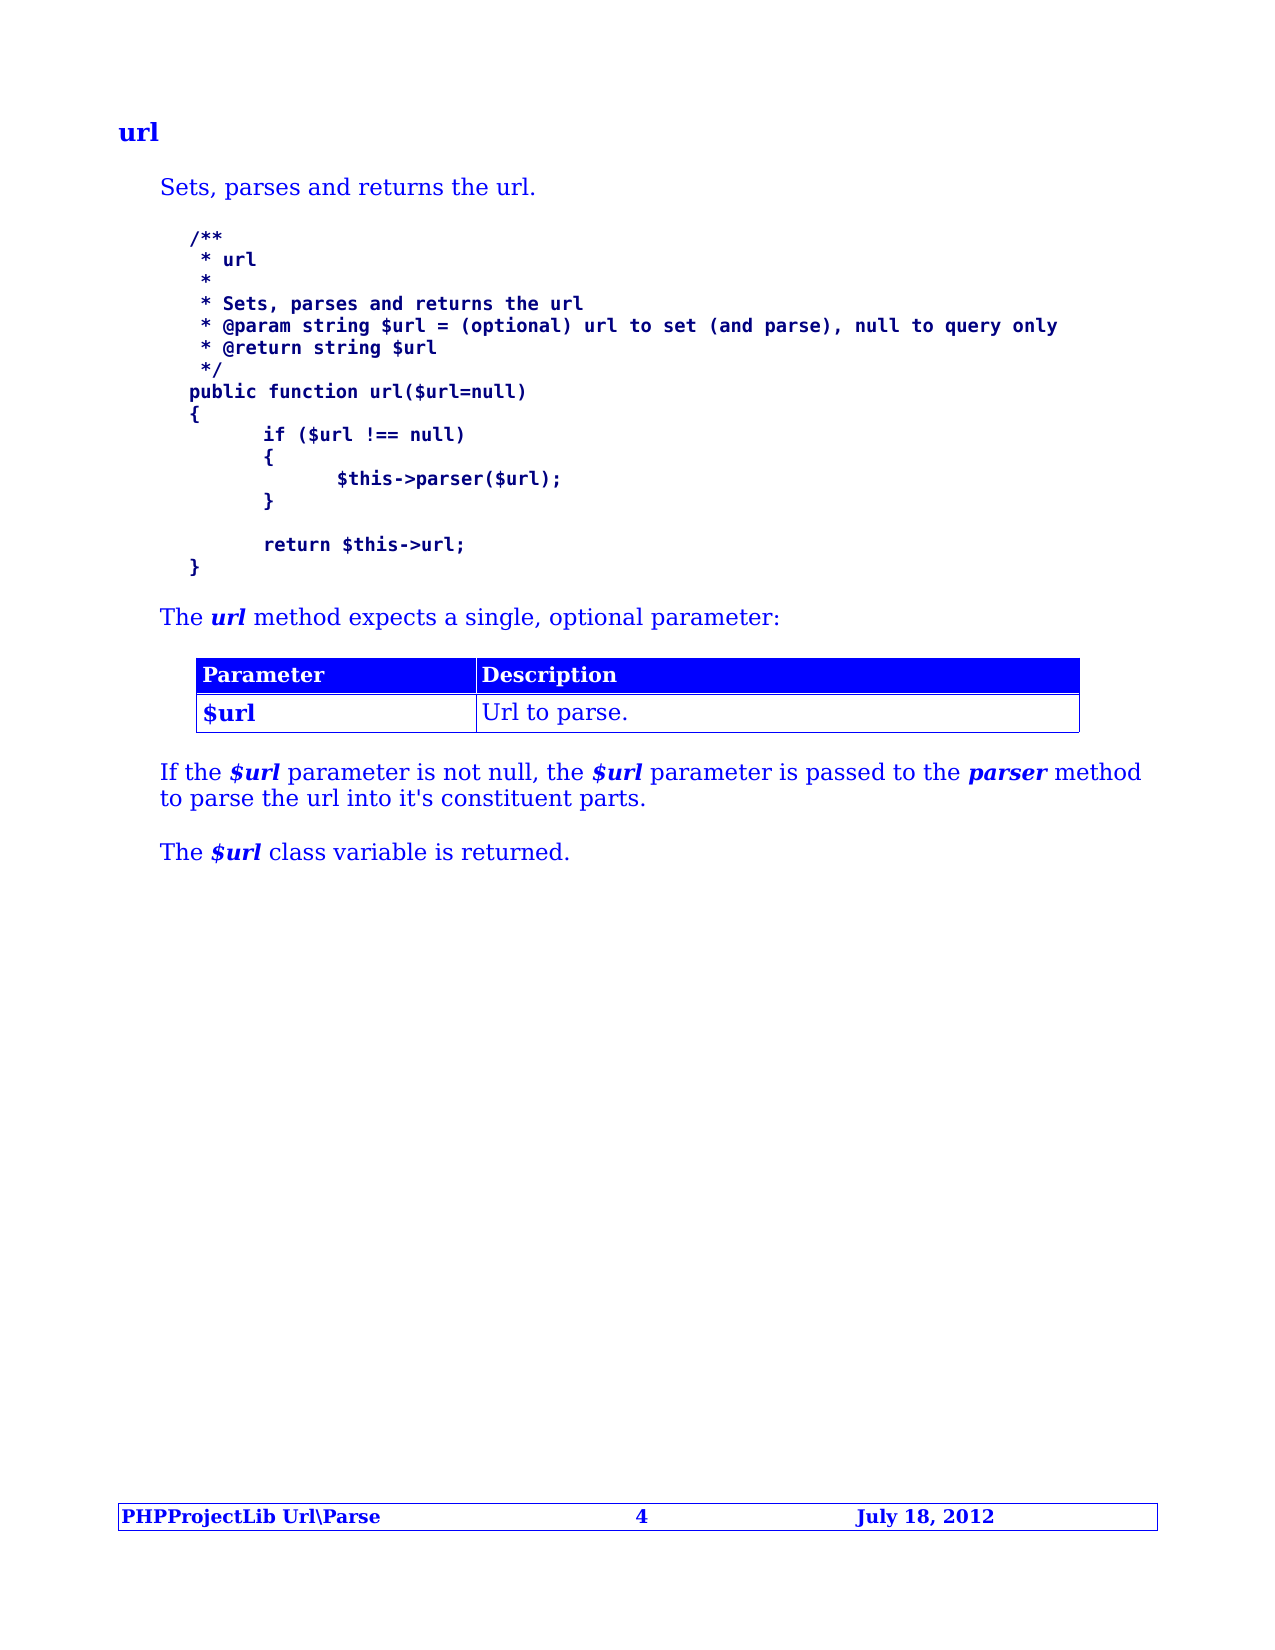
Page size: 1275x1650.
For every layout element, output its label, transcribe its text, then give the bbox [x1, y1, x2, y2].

table_cell Url to parse. [477, 695, 1079, 732]
list { [189, 402, 1157, 424]
list * Sets, parses and returns the url [189, 293, 1157, 315]
list * @return string $url [189, 337, 1157, 359]
text The url method expects a single, optional parameter: [159, 604, 1157, 631]
list { [189, 446, 1157, 468]
list * [189, 271, 1157, 293]
list /** [189, 227, 1157, 249]
list } [189, 490, 1157, 512]
list */ [189, 359, 1157, 381]
text The $url class variable is returned. [159, 839, 1157, 865]
list return $this->url; [189, 534, 1157, 556]
list } [189, 556, 1157, 577]
list * @param string $url = (optional) url to set (and parse), null to query only [189, 315, 1157, 337]
list public function url($url=null) [189, 381, 1157, 402]
table_cell $url [197, 695, 476, 732]
table_header Description [477, 659, 1079, 693]
list $this->parser($url); [189, 468, 1157, 490]
list * url [189, 249, 1157, 271]
list if ($url !== null) [189, 424, 1157, 446]
text Sets, parses and returns the url. [159, 174, 1157, 201]
table_header Parameter [197, 659, 476, 693]
title url [118, 118, 1157, 147]
text If the $url parameter is not null, the $url parameter is passed to the parser method to parse the url into it's constituent parts. [159, 759, 1157, 812]
